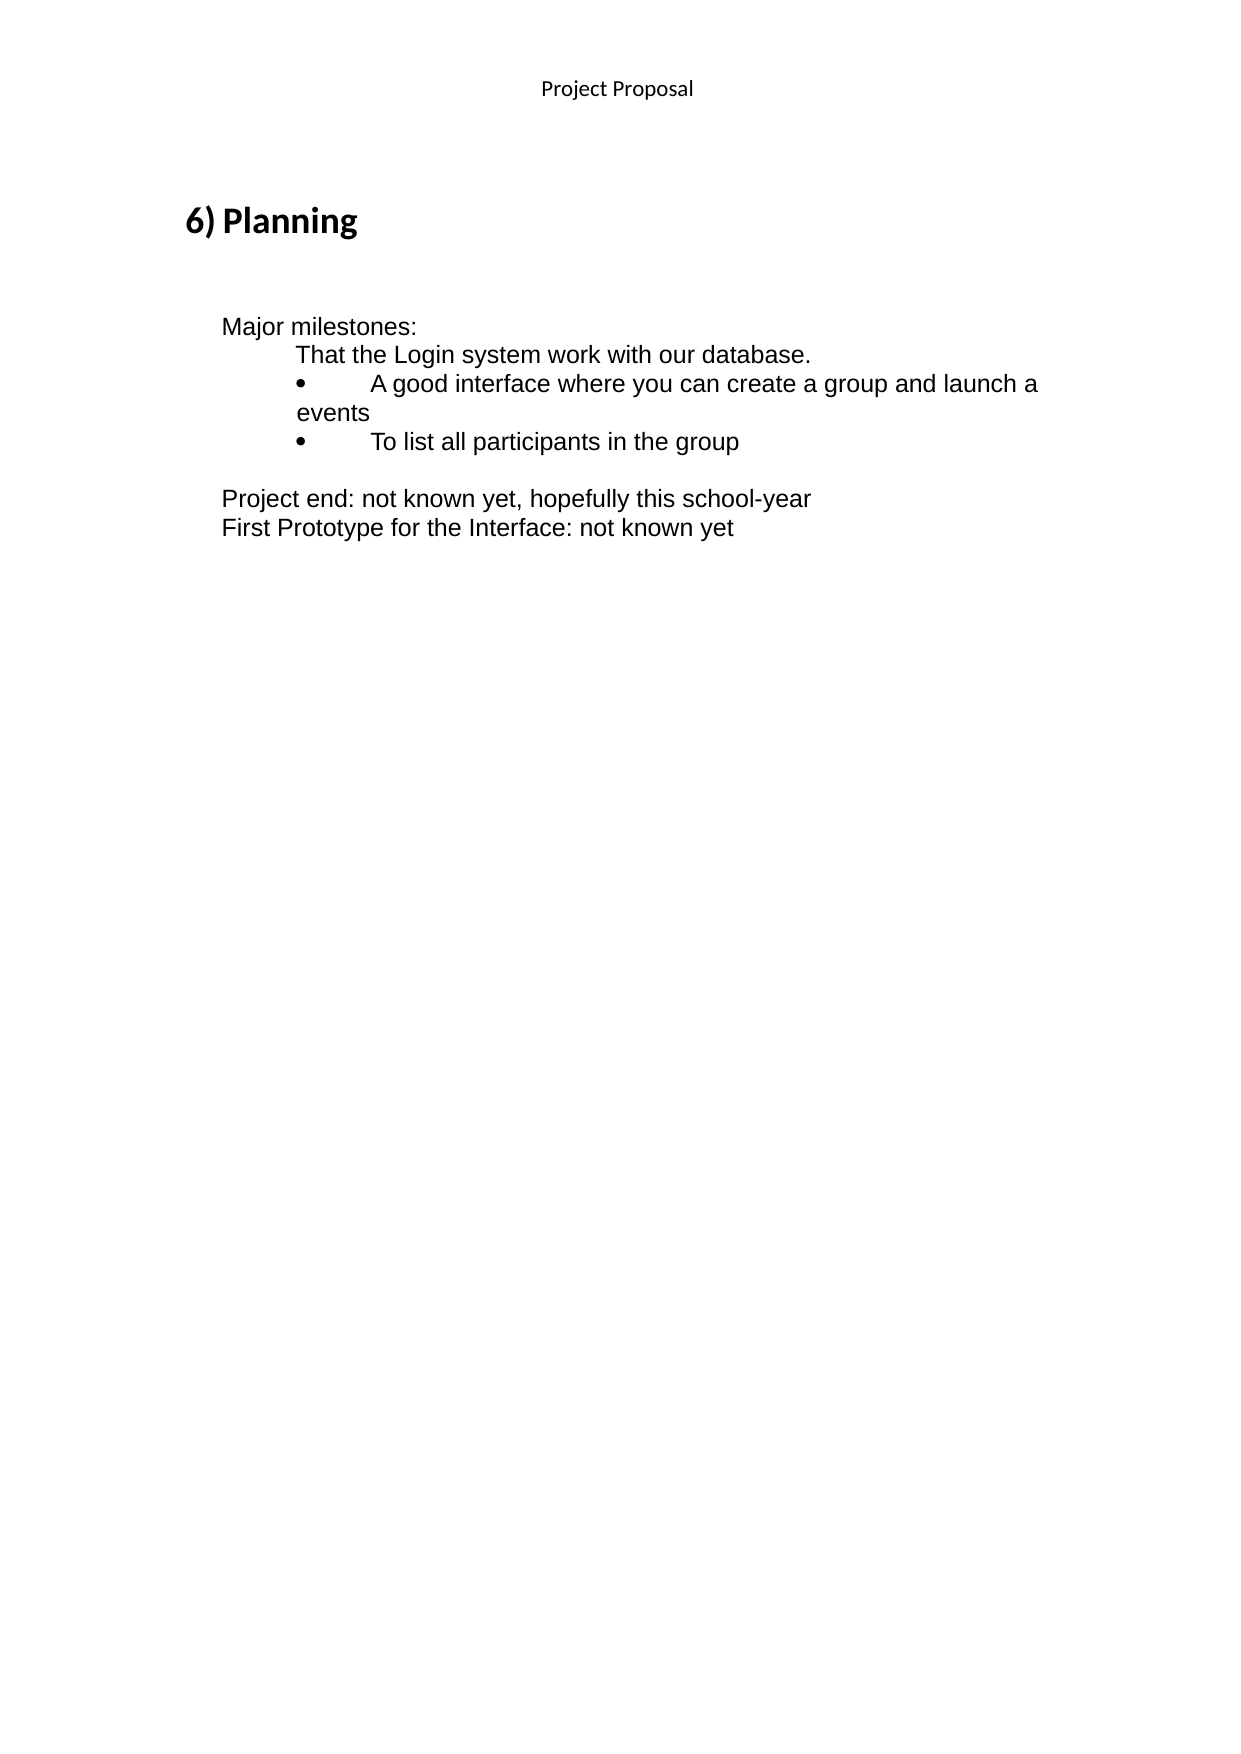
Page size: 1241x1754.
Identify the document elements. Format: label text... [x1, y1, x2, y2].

list Planning [185, 197, 1093, 292]
list A good interface where you can create a group and launch a events [296, 369, 1093, 427]
text Project end: not known yet, hopefully this school-year [221, 484, 1093, 513]
text That the Login system work with our database. [221, 340, 1093, 369]
list To list all participants in the group [296, 427, 1093, 455]
text First Prototype for the Interface: not known yet [221, 513, 1093, 542]
text Major milestones: [221, 311, 1093, 340]
